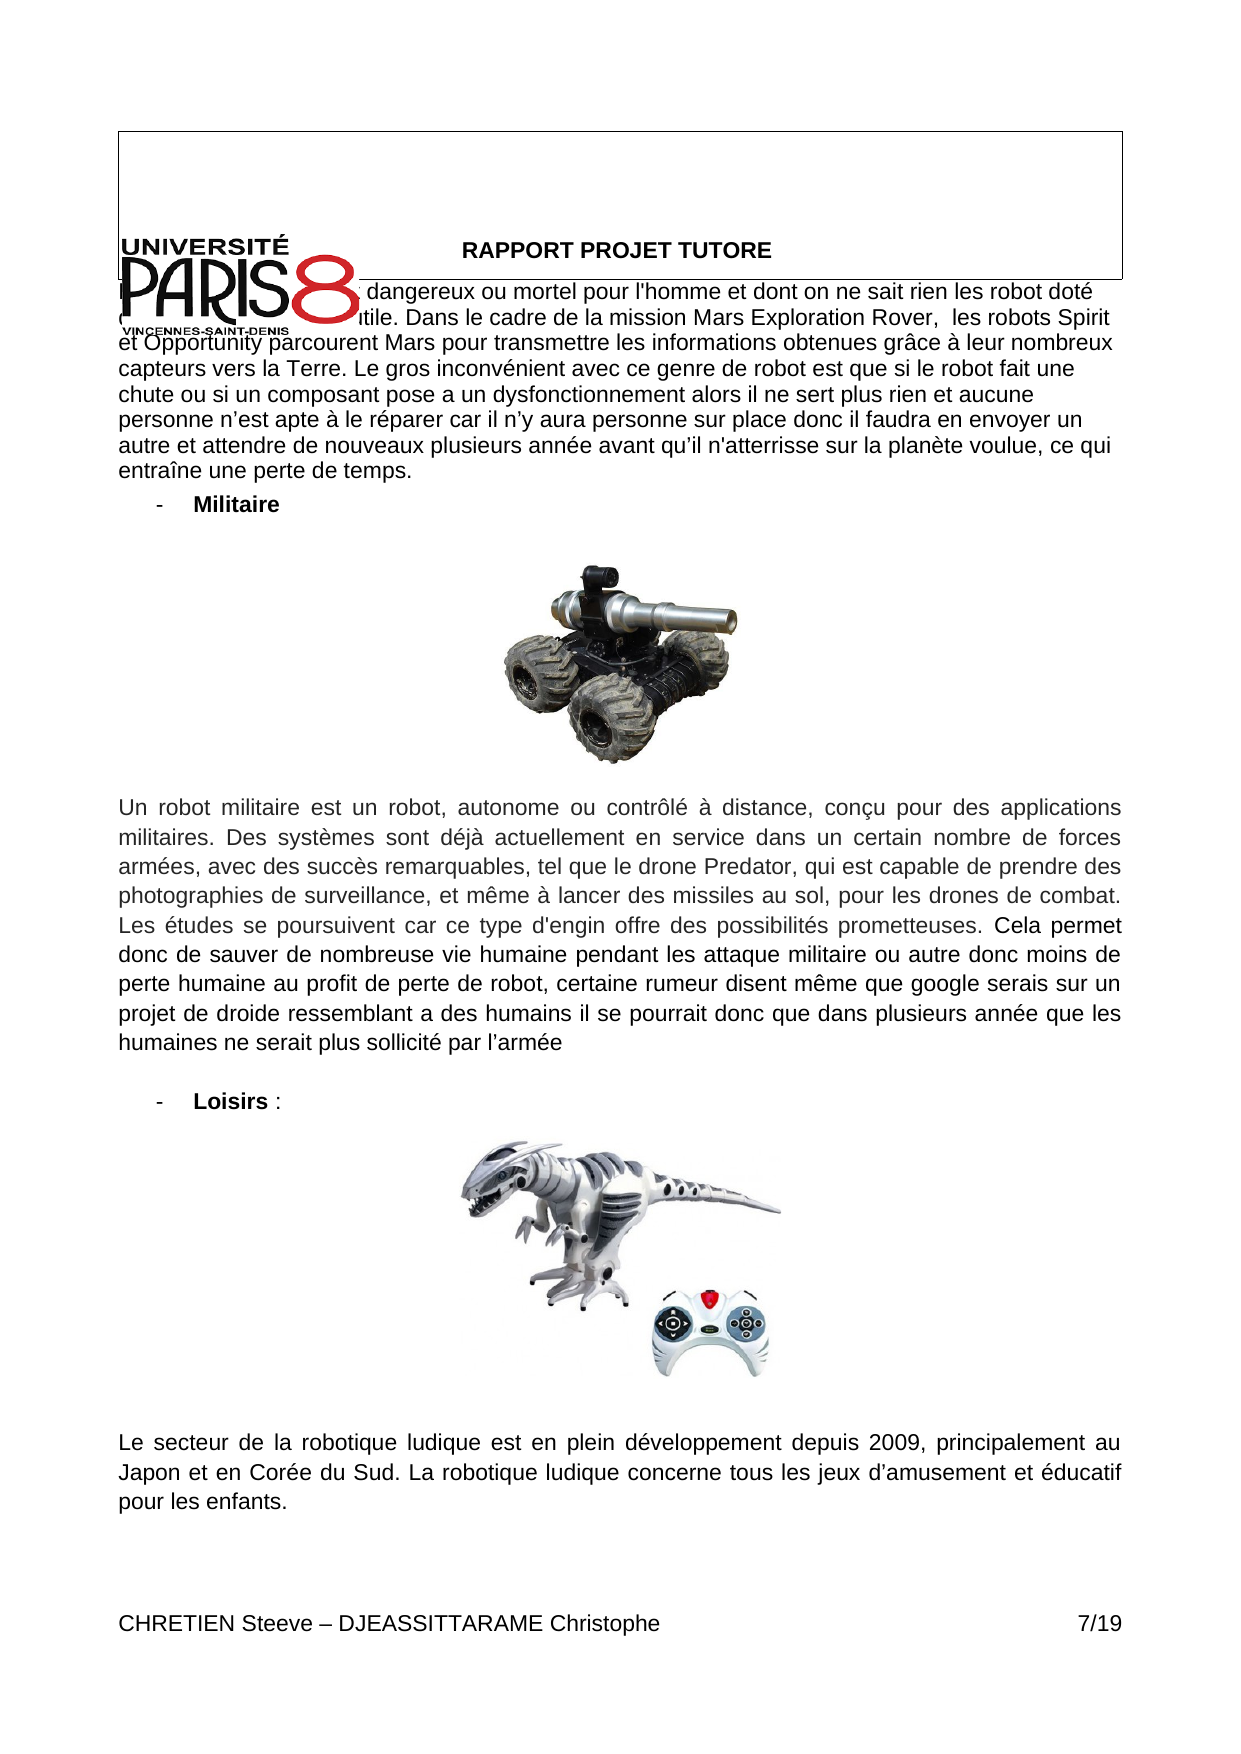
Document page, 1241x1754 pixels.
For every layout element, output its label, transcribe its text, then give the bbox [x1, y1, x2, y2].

text Un robot militaire est un robot, autonome ou contrôlé à distance, conçu pour des applications militaires. Des systèmes sont déjà actuellement en service dans un certain nombre de forces armées, avec des succès remarquables, tel que le drone Predator, qui est capable de prendre des photographies de surveillance, et même à lancer des missiles au sol, pour les drones de combat. Les études se poursuivent car ce type d'engin offre des possibilités prometteuses. Cela permet donc de sauver de nombreuse vie humaine pendant les attaque militaire ou autre donc moins de perte humaine au profit de perte de robot, certaine rumeur disent même que google serais sur un projet de droide ressemblant a des humains il se pourrait donc que dans plusieurs année que les humaines ne serait plus sollicité par l’armée [118, 795, 1122, 1056]
picture [122, 234, 360, 335]
picture [458, 1136, 782, 1379]
text Le secteur de la robotique ludique est en plein développement depuis 2009, principalement au Japon et en Corée du Sud. La robotique ludique concerne tous les jeux d’amusement et éducatif pour les enfants. [118, 1430, 1122, 1514]
list Militaire [156, 492, 1122, 518]
picture [465, 540, 776, 773]
list Loisirs : [156, 1089, 1122, 1114]
subtitle Pour les environnement dangereux ou mortel pour l'homme et dont on ne sait rien les robot doté d'une camera son très utile. Dans le cadre de la mission Mars Exploration Rover, les robots Spirit et Opportunity parcourent Mars pour transmettre les informations obtenues grâce à leur nombreux capteurs vers la Terre. Le gros inconvénient avec ce genre de robot est que si le robot fait une chute ou si un composant pose a un dysfonctionnement alors il ne sert plus rien et aucune personne n’est apte à le réparer car il n’y aura personne sur place donc il faudra en envoyer un autre et attendre de nouveaux plusieurs année avant qu’il n'atterrisse sur la planète voulue, ce qui entraîne une perte de temps. [118, 280, 1122, 484]
